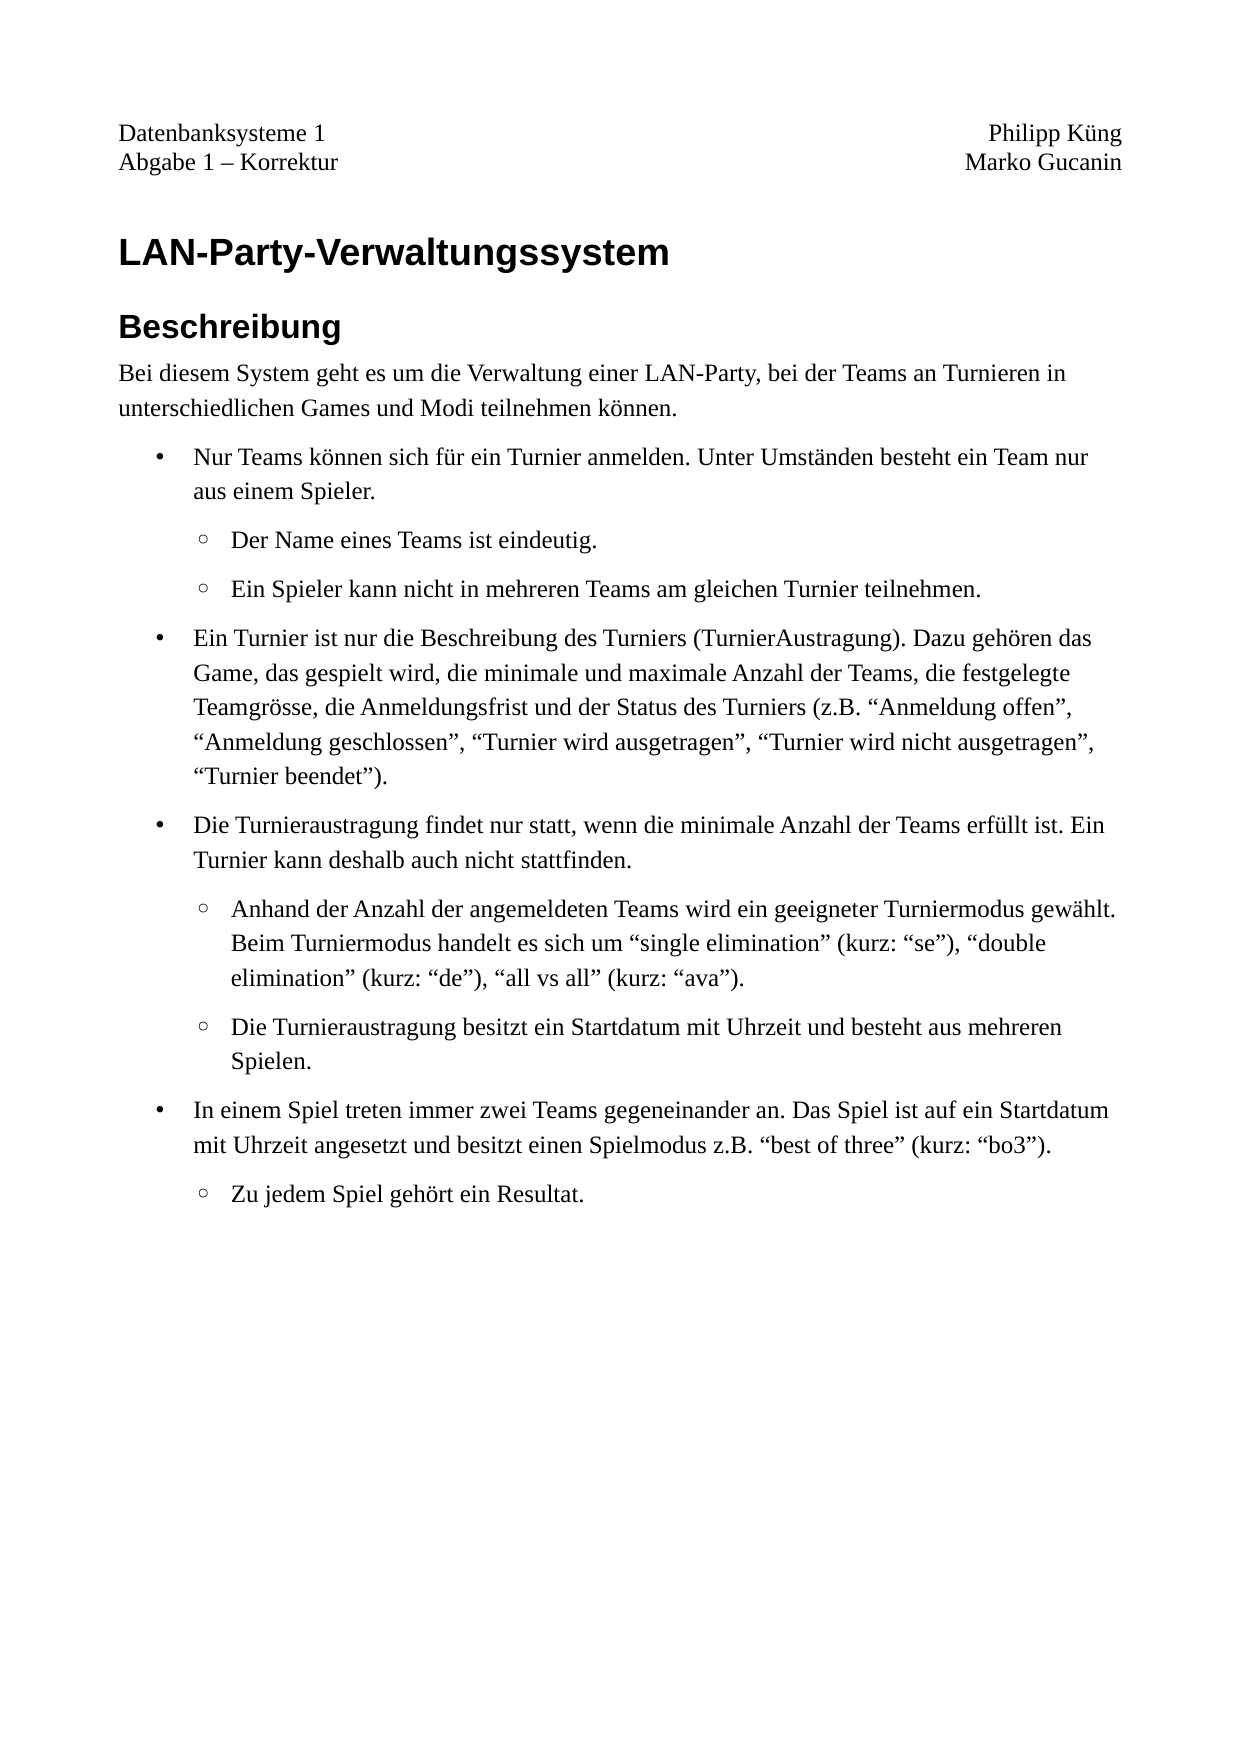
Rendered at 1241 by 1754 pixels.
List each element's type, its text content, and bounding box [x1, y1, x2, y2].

list Ein Turnier ist nur die Beschreibung des Turniers (TurnierAustragung). Dazu gehören das Game, das gespielt wird, die minimale und maximale Anzahl der Teams, die festgelegte Teamgrösse, die Anmeldungsfrist und der Status des Turniers (z.B. “Anmeldung offen”, “Anmeldung geschlossen”, “Turnier wird ausgetragen”, “Turnier wird nicht ausgetragen”, “Turnier beendet”). [156, 623, 1122, 790]
list In einem Spiel treten immer zwei Teams gegeneinander an. Das Spiel ist auf ein Startdatum mit Uhrzeit angesetzt und besitzt einen Spielmodus z.B. “best of three” (kurz: “bo3”). [156, 1096, 1122, 1159]
subtitle LAN-Party-Verwaltungssystem [118, 230, 1122, 274]
list Ein Spieler kann nicht in mehreren Teams am gleichen Turnier teilnehmen. [193, 574, 1122, 603]
list Die Turnieraustragung findet nur statt, wenn die minimale Anzahl der Teams erfüllt ist. Ein Turnier kann deshalb auch nicht stattfinden. [156, 810, 1122, 874]
list Anhand der Anzahl der angemeldeten Teams wird ein geeigneter Turniermodus gewählt. Beim Turniermodus handelt es sich um “single elimination” (kurz: “se”), “double elimination” (kurz: “de”), “all vs all” (kurz: “ava”). [193, 894, 1122, 992]
list Der Name eines Teams ist eindeutig. [193, 525, 1122, 554]
list Die Turnieraustragung besitzt ein Startdatum mit Uhrzeit und besteht aus mehreren Spielen. [193, 1012, 1122, 1075]
list Zu jedem Spiel gehört ein Resultat. [193, 1179, 1122, 1208]
text Bei diesem System geht es um die Verwaltung einer LAN-Party, bei der Teams an Turnieren in unterschiedlichen Games und Modi teilnehmen können. [118, 358, 1122, 421]
list Nur Teams können sich für ein Turnier anmelden. Unter Umständen besteht ein Team nur aus einem Spieler. [156, 442, 1122, 505]
subtitle Beschreibung [118, 307, 1122, 346]
